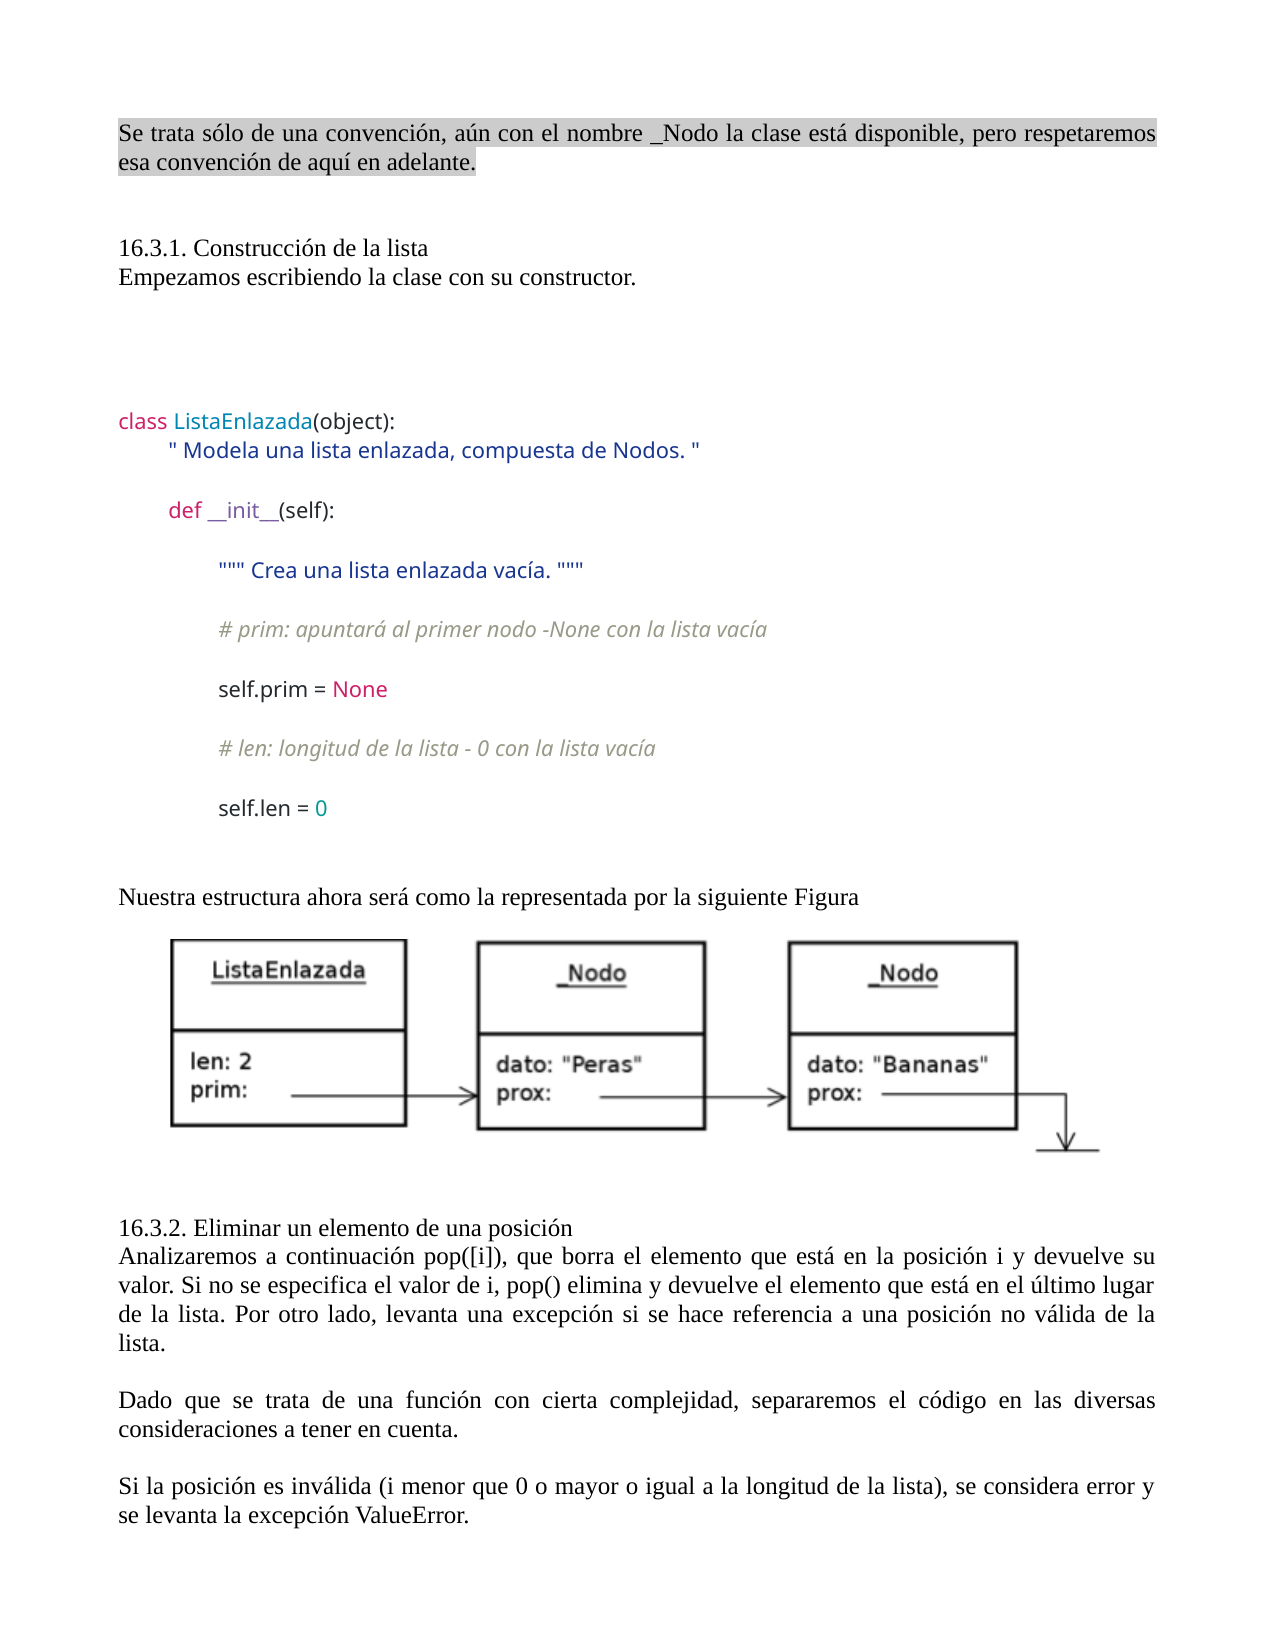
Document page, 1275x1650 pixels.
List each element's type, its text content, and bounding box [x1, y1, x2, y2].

text Se trata sólo de una convención, aún con el nombre _Nodo la clase está disponible, pero respetaremos esa convención de aquí en adelante. [118, 118, 1157, 176]
picture [170, 939, 1105, 1156]
text Empezamos escribiendo la clase con su constructor. [118, 262, 1157, 291]
text """ Crea una lista enlazada vacía. """ [118, 554, 1157, 584]
text Dado que se trata de una función con cierta complejidad, separaremos el código en las diversas consideraciones a tener en cuenta. [118, 1385, 1157, 1443]
text self.len = 0 [118, 793, 1157, 823]
text Analizaremos a continuación pop([i]), que borra el elemento que está en la posición i y devuelve su valor. Si no se especifica el valor de i, pop() elimina y devuelve el elemento que está en el último lugar de la lista. Por otro lado, levanta una excepción si se hace referencia a una posición no válida de la lista. [118, 1241, 1157, 1356]
text 16.3.1. Construcción de la lista [118, 233, 1157, 262]
text Nuestra estructura ahora será como la representada por la siguiente Figura [118, 882, 1157, 911]
text def __init__(self): [118, 495, 1157, 525]
text " Modela una lista enlazada, compuesta de Nodos. " [118, 435, 1157, 465]
text class ListaEnlazada(object): [118, 406, 1157, 435]
text 16.3.2. Eliminar un elemento de una posición [118, 1213, 1157, 1241]
text self.prim = None [118, 674, 1157, 703]
text # prim: apuntará al primer nodo -None con la lista vacía [118, 614, 1157, 644]
text # len: longitud de la lista - 0 con la lista vacía [118, 733, 1157, 763]
text Si la posición es inválida (i menor que 0 o mayor o igual a la longitud de la lista), se considera error y se levanta la excepción ValueError. [118, 1471, 1157, 1529]
